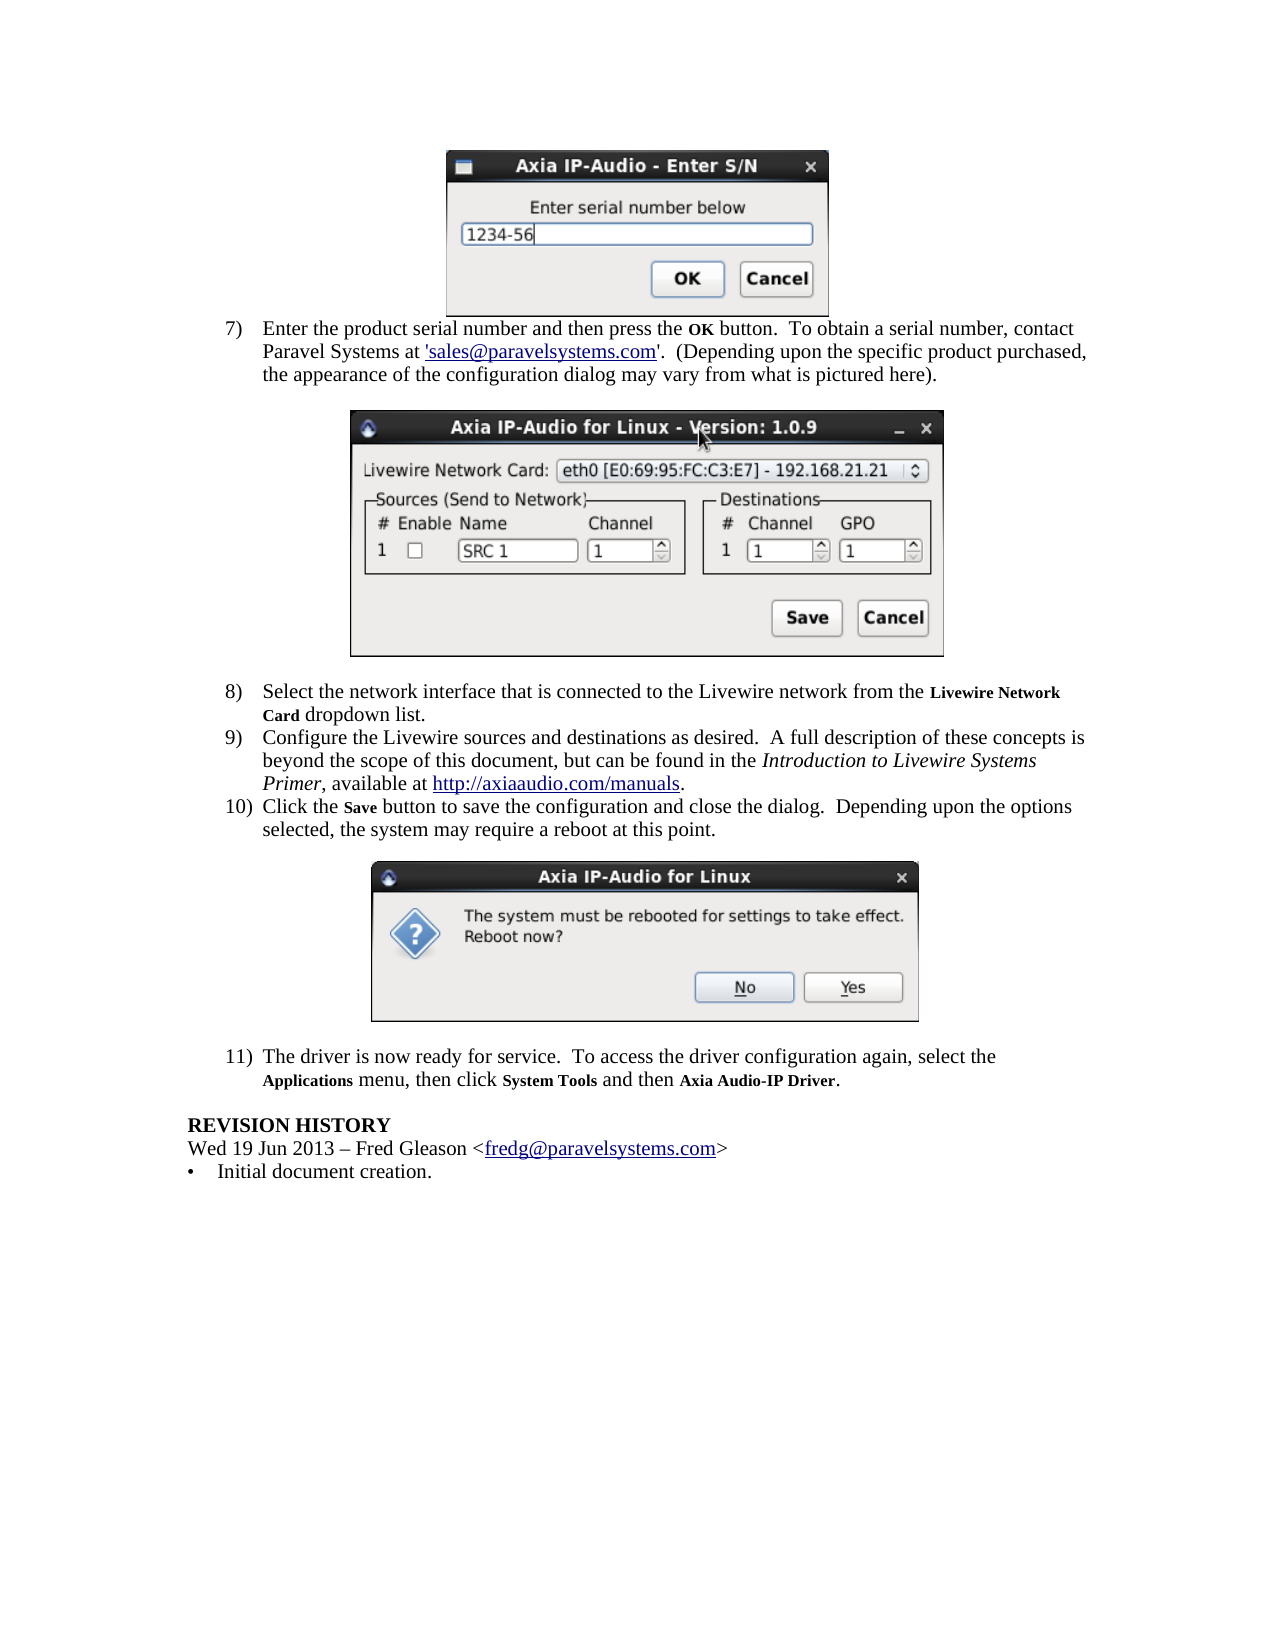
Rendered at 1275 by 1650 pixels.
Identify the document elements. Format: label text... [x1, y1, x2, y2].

text Wed 19 Jun 2013 – Fred Gleason <fredg@paravelsystems.com> [187, 1137, 1087, 1160]
list Select the network interface that is connected to the Livewire network from the Livewire Network Card dropdown list. [225, 680, 1087, 726]
list Initial document creation. [187, 1160, 1087, 1183]
list Configure the Livewire sources and destinations as desired. A full description of these concepts is beyond the scope of this document, but can be found in the Introduction to Livewire Systems Primer, available at http://axiaaudio.com/manuals. [225, 726, 1087, 795]
text REVISION HISTORY [187, 1114, 1087, 1137]
list The driver is now ready for service. To access the driver configuration again, select the Applications menu, then click System Tools and then Axia Audio-IP Driver. [225, 1045, 1087, 1091]
picture [350, 410, 944, 657]
picture [371, 861, 919, 1022]
list Enter the product serial number and then press the OK button. To obtain a serial number, contact Paravel Systems at 'sales@paravelsystems.com'. (Depending upon the specific product purchased, the appearance of the configuration dialog may vary from what is pictured here). [225, 150, 1087, 386]
list Click the Save button to save the configuration and close the dialog. Depending upon the options selected, the system may require a reboot at this point. [225, 795, 1087, 841]
picture [446, 150, 829, 317]
